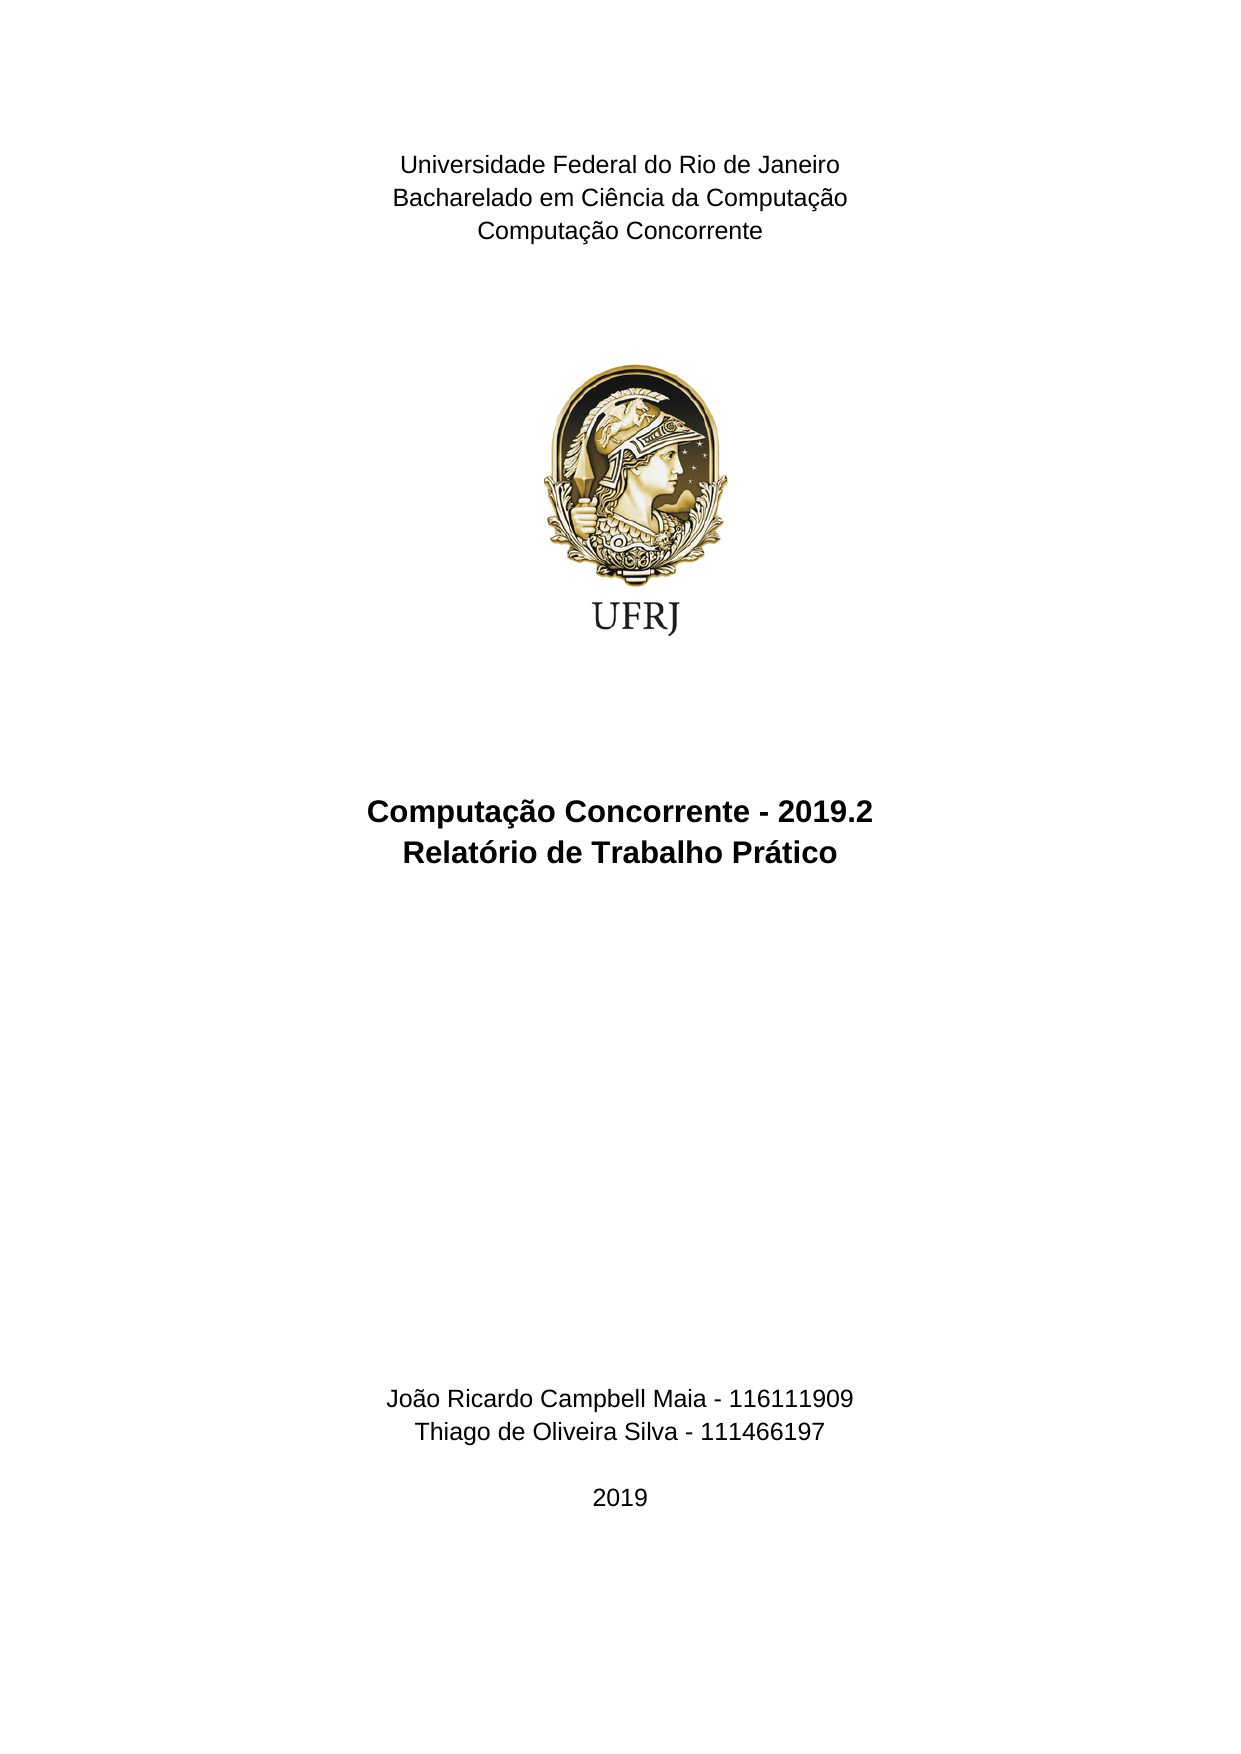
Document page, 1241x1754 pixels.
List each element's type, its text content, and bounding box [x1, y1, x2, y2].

text 2019 [150, 1483, 1090, 1511]
text Universidade Federal do Rio de Janeiro [150, 150, 1090, 179]
text Thiago de Oliveira Silva - 111466197 [150, 1417, 1090, 1445]
text Bacharelado em Ciência da Computação [150, 183, 1090, 212]
picture [543, 361, 731, 640]
text Computação Concorrente - 2019.2 [150, 793, 1090, 829]
text Computação Concorrente [150, 216, 1090, 245]
text João Ricardo Campbell Maia - 116111909 [150, 1383, 1090, 1412]
text Relatório de Trabalho Prático [150, 834, 1090, 870]
